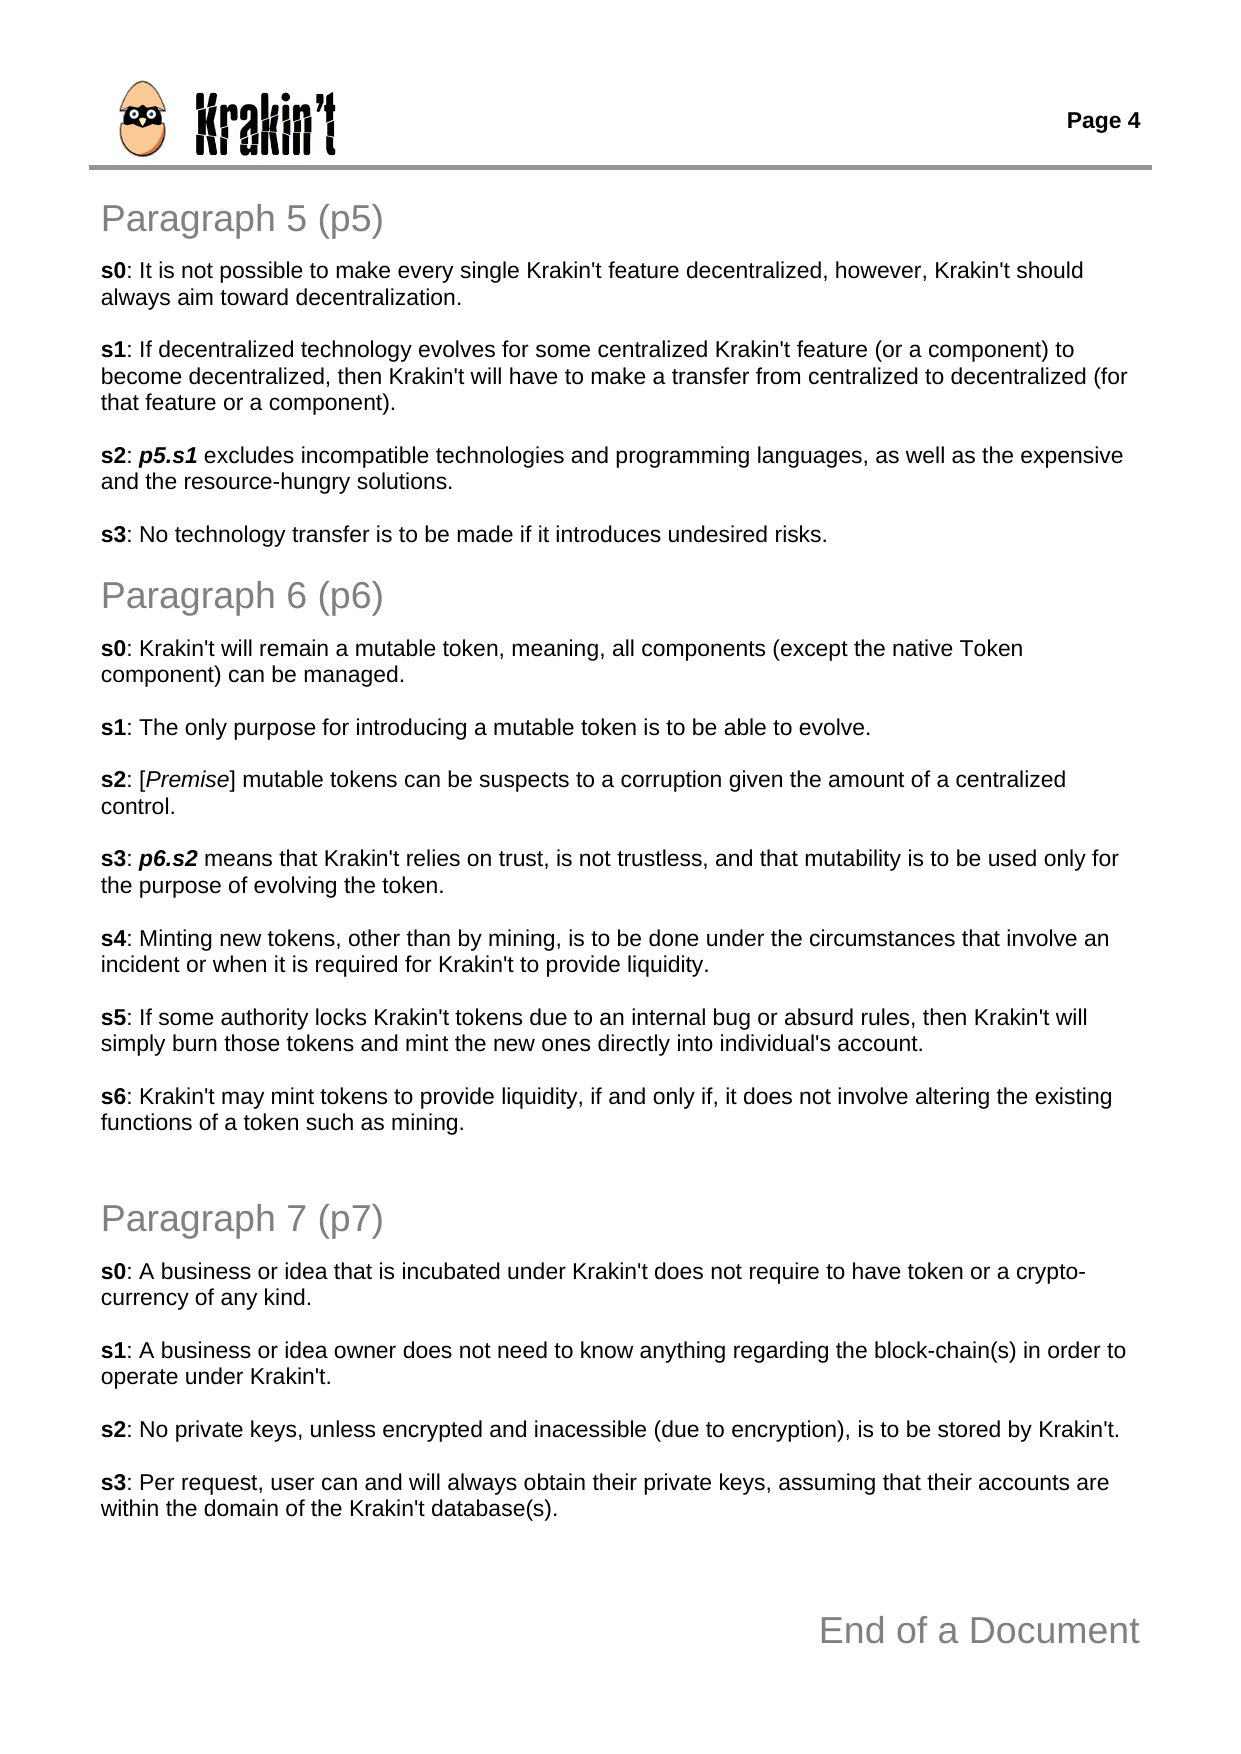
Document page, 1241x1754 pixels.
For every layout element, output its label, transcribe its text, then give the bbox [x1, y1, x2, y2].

table_cell Paragraph 6 (p6) s0: Krakin't will remain a mutable token, meaning, all components (except the native Token component) can be managed. s1: The only purpose for introducing a mutable token is to be able to evolve. s2: [Premise] mutable tokens can be suspects to a corruption given the amount of a centralized control. s3: p6.s2 means that Krakin't relies on trust, is not trustless, and that mutability is to be used only for the purpose of evolving the token. s4: Minting new tokens, other than by mining, is to be done under the circumstances that involve an incident or when it is required for Krakin't to provide liquidity. s5: If some authority locks Krakin't tokens due to an internal bug or absurd rules, then Krakin't will simply burn those tokens and mint the new ones directly into individual's account. s6: Krakin't may mint tokens to provide liquidity, if and only if, it does not involve altering the existing functions of a token such as mining. [89, 574, 1152, 1135]
table_cell Paragraph 5 (p5) s0: It is not possible to make every single Krakin't feature decentralized, however, Krakin't should always aim toward decentralization. s1: If decentralized technology evolves for some centralized Krakin't feature (or a component) to become decentralized, then Krakin't will have to make a transfer from centralized to decentralized (for that feature or a component). s2: p5.s1 excludes incompatible technologies and programming languages, as well as the expensive and the resource-hungry solutions. s3: No technology transfer is to be made if it introduces undesired risks. [89, 196, 1152, 573]
table_cell Paragraph 7 (p7) s0: A business or idea that is incubated under Krakin't does not require to have token or a crypto-currency of any kind. s1: A business or idea owner does not need to know anything regarding the block-chain(s) in order to operate under Krakin't. s2: No private keys, unless encrypted and inacessible (due to encryption), is to be stored by Krakin't. s3: Per request, user can and will always obtain their private keys, assuming that their accounts are within the domain of the Krakin't database(s). [89, 1135, 1152, 1547]
table_cell End of a Document [89, 1548, 1152, 1664]
picture [100, 77, 341, 163]
